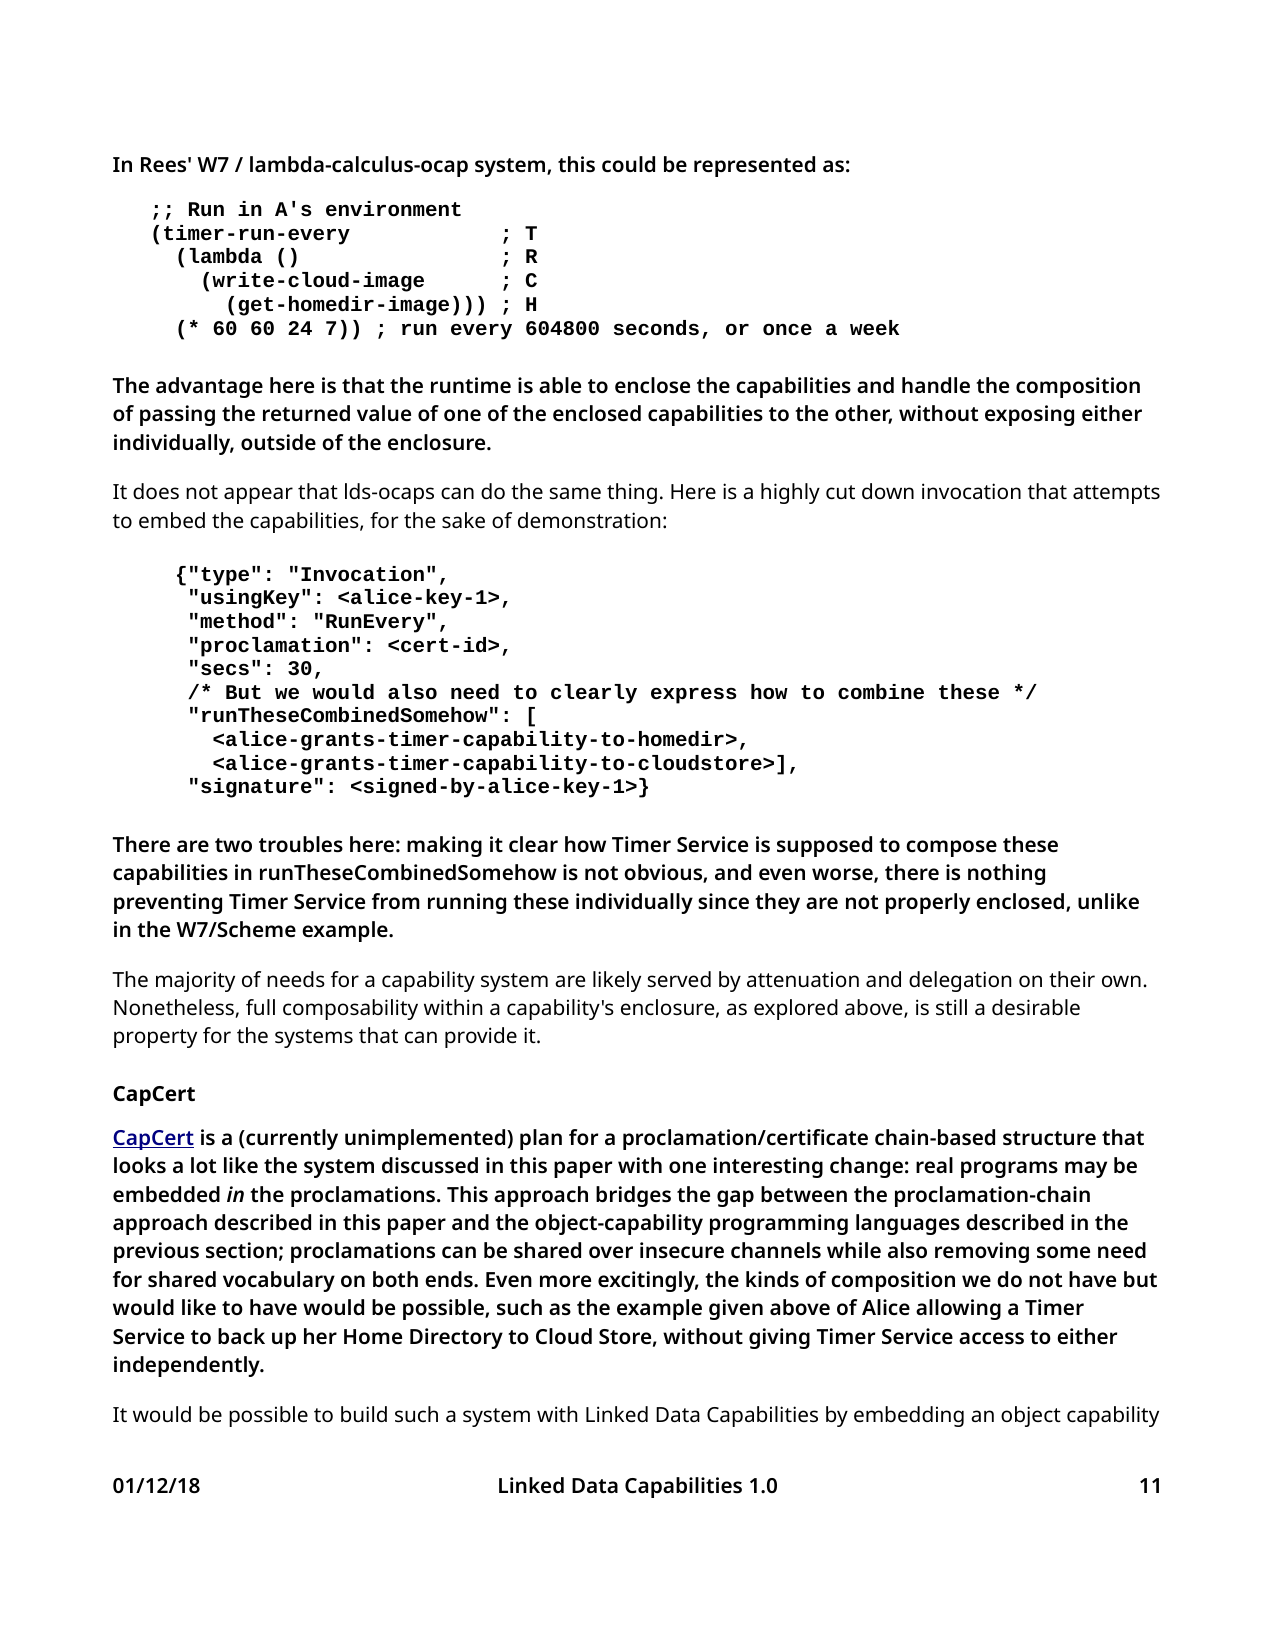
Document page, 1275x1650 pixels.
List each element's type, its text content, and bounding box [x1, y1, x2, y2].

text (get-homedir-image))) ; H [150, 294, 1162, 317]
text <alice-grants-timer-capability-to-cloudstore>], [150, 753, 1162, 776]
text ;; Run in A's environment [150, 199, 1162, 223]
text There are two troubles here: making it clear how Timer Service is supposed to compose these capabilities in runTheseCombinedSomehow is not obvious, and even worse, there is nothing preventing Timer Service from running these individually since they are not properly enclosed, unlike in the W7/Scheme example. [112, 830, 1162, 944]
text "usingKey": <alice-key-1>, [150, 587, 1162, 611]
text (timer-run-every ; T [150, 223, 1162, 247]
subtitle CapCert [112, 1079, 1162, 1108]
text CapCert is a (currently unimplemented) plan for a proclamation/certificate chain-based structure that looks a lot like the system discussed in this paper with one interesting change: real programs may be embedded in the proclamations. This approach bridges the gap between the proclamation-chain approach described in this paper and the object-capability programming languages described in the previous section; proclamations can be shared over insecure channels while also removing some need for shared vocabulary on both ends. Even more excitingly, the kinds of composition we do not have but would like to have would be possible, such as the example given above of Alice allowing a Timer Service to back up her Home Directory to Cloud Store, without giving Timer Service access to either independently. [112, 1123, 1162, 1379]
text The majority of needs for a capability system are likely served by attenuation and delegation on their own. Nonetheless, full composability within a capability's enclosure, as explored above, is still a desirable property for the systems that can provide it. [112, 965, 1162, 1050]
text In Rees' W7 / lambda-calculus-ocap system, this could be represented as: [112, 150, 1162, 178]
text It does not appear that lds-ocaps can do the same thing. Here is a highly cut down invocation that attempts to embed the capabilities, for the sake of demonstration: [112, 477, 1162, 534]
text "runTheseCombinedSomehow": [ [150, 706, 1162, 729]
text (* 60 60 24 7)) ; run every 604800 seconds, or once a week [150, 317, 1162, 341]
text "signature": <signed-by-alice-key-1>} [150, 776, 1162, 800]
text (lambda () ; R [150, 247, 1162, 270]
text {"type": "Invocation", [150, 564, 1162, 587]
text "method": "RunEvery", [150, 611, 1162, 634]
text (write-cloud-image ; C [150, 270, 1162, 294]
text <alice-grants-timer-capability-to-homedir>, [150, 729, 1162, 753]
text /* But we would also need to clearly express how to combine these */ [150, 682, 1162, 706]
text "proclamation": <cert-id>, [150, 634, 1162, 658]
text "secs": 30, [150, 658, 1162, 682]
text The advantage here is that the runtime is able to enclose the capabilities and handle the composition of passing the returned value of one of the enclosed capabilities to the other, without exposing either individually, outside of the enclosure. [112, 371, 1162, 456]
text It would be possible to build such a system with Linked Data Capabilities by embedding an object capability [112, 1400, 1162, 1428]
